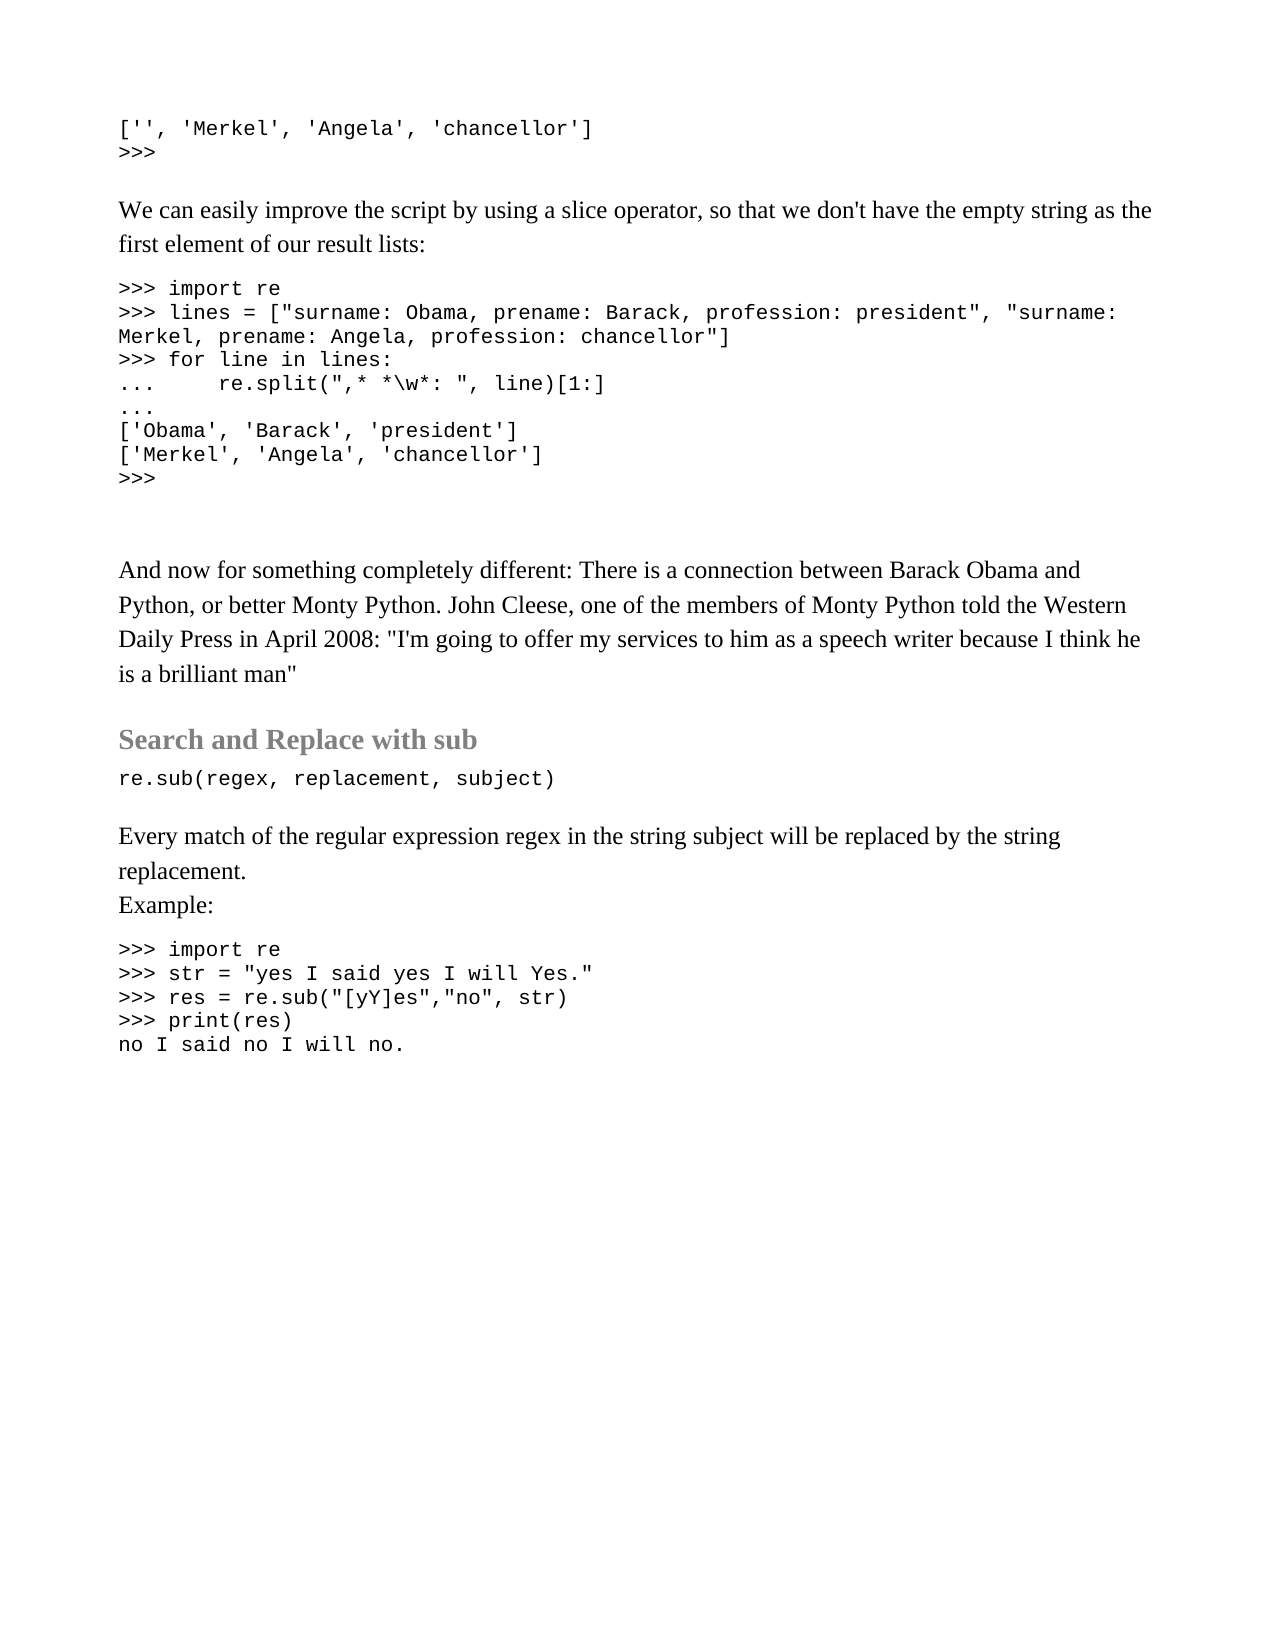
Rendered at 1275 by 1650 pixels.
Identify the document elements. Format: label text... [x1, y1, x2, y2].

subtitle Search and Replace with sub [118, 722, 1157, 756]
text no I said no I will no. [118, 1034, 1157, 1058]
text ... [118, 397, 1157, 420]
text ['Merkel', 'Angela', 'chancellor'] [118, 444, 1157, 468]
text >>> import re [118, 939, 1157, 963]
text >>> [118, 468, 1157, 491]
text >>> import re [118, 278, 1157, 302]
text >>> str = "yes I said yes I will Yes." [118, 963, 1157, 987]
text Every match of the regular expression regex in the string subject will be replaced by the string replacement. Example: [118, 821, 1157, 919]
text We can easily improve the script by using a slice operator, so that we don't have the empty string as the first element of our result lists: [118, 195, 1157, 258]
text ['Obama', 'Barack', 'president'] [118, 420, 1157, 444]
text >>> lines = ["surname: Obama, prename: Barack, profession: president", "surname: Merkel, prename: Angela, profession: chancellor"] [118, 302, 1157, 349]
text ['', 'Merkel', 'Angela', 'chancellor'] [118, 118, 1157, 142]
text >>> res = re.sub("[yY]es","no", str) [118, 987, 1157, 1010]
text re.sub(regex, replacement, subject) [118, 768, 1157, 792]
text >>> [118, 142, 1157, 165]
text >>> print(res) [118, 1010, 1157, 1034]
text And now for something completely different: There is a connection between Barack Obama and Python, or better Monty Python. John Cleese, one of the members of Monty Python told the Western Daily Press in April 2008: "I'm going to offer my services to him as a speech writer because I think he is a brilliant man" [118, 521, 1157, 687]
text ... re.split(",* *\w*: ", line)[1:] [118, 373, 1157, 397]
text >>> for line in lines: [118, 349, 1157, 373]
